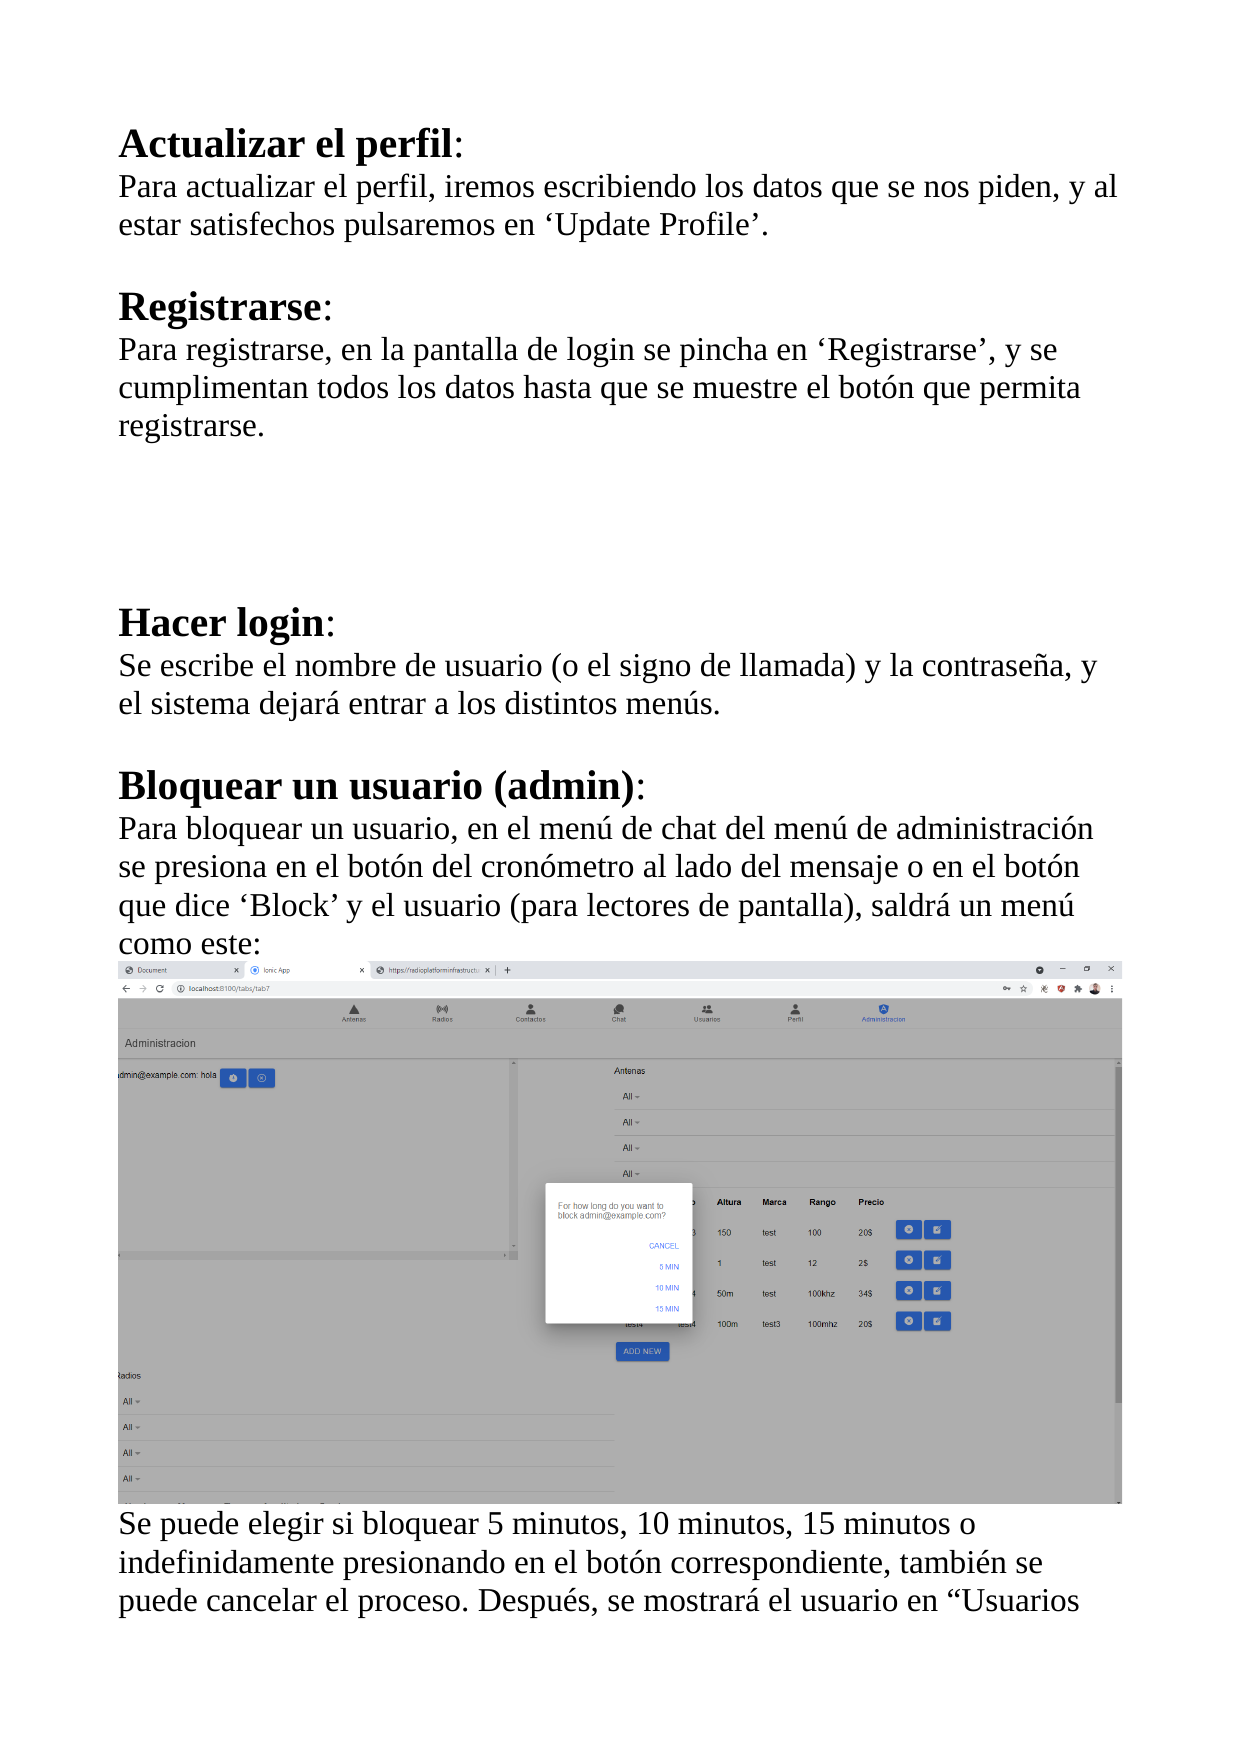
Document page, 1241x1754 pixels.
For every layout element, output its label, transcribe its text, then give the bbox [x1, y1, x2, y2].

text Hacer login: [118, 597, 1122, 645]
text Para registrarse, en la pantalla de login se pincha en ‘Registrarse’, y se cumplimentan todos los datos hasta que se muestre el botón que permita registrarse. [118, 329, 1122, 444]
text Se escribe el nombre de usuario (o el signo de llamada) y la contraseña, y el sistema dejará entrar a los distintos menús. [118, 645, 1122, 722]
text Bloquear un usuario (admin): [118, 760, 1122, 808]
text Para bloquear un usuario, en el menú de chat del menú de administración se presiona en el botón del cronómetro al lado del mensaje o en el botón que dice ‘Block’ y el usuario (para lectores de pantalla), saldrá un menú como este: [118, 808, 1122, 961]
text Se puede elegir si bloquear 5 minutos, 10 minutos, 15 minutos o indefinidamente presionando en el botón correspondiente, también se puede cancelar el proceso. Después, se mostrará el usuario en “Usuarios [118, 1504, 1122, 1618]
text Actualizar el perfil: [118, 118, 1122, 166]
picture [118, 961, 1123, 1504]
text Registrarse: [118, 281, 1122, 329]
text Para actualizar el perfil, iremos escribiendo los datos que se nos piden, y al estar satisfechos pulsaremos en ‘Update Profile’. [118, 166, 1122, 243]
